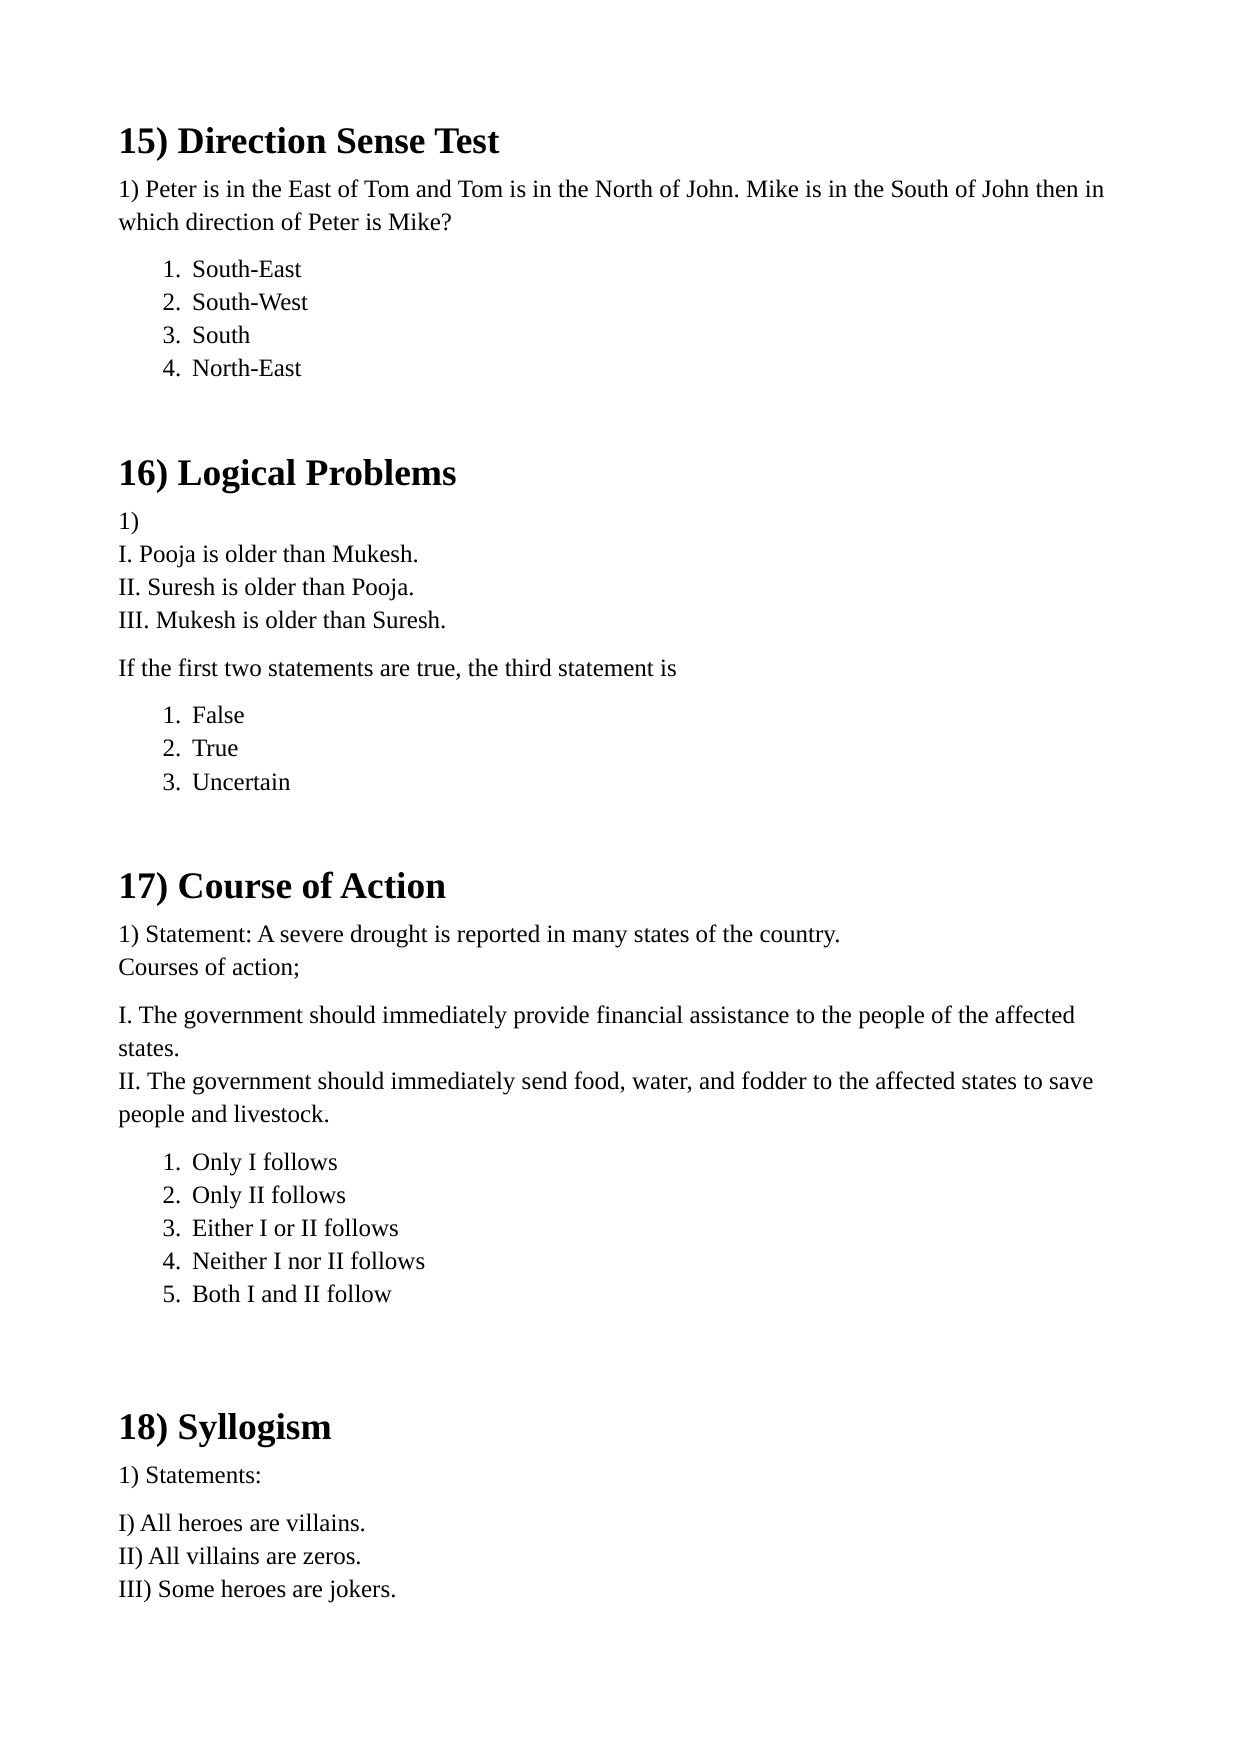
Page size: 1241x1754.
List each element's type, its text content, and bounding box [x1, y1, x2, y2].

list South-East [162, 254, 1122, 283]
text 1) Peter is in the East of Tom and Tom is in the North of John. Mike is in the South of John then in which direction of Peter is Mike? [118, 174, 1122, 236]
list True [162, 733, 1122, 762]
list Only II follows [162, 1180, 1122, 1208]
list Uncertain [162, 767, 1122, 795]
text 1) Statements: [118, 1460, 1122, 1489]
text If the first two statements are true, the third statement is [118, 653, 1122, 682]
list Neither I nor II follows [162, 1246, 1122, 1274]
list South [162, 320, 1122, 349]
subtitle 17) Course of Action [118, 864, 1122, 907]
list Only I follows [162, 1147, 1122, 1175]
text I) All heroes are villains. II) All villains are zeros. III) Some heroes are jokers. [118, 1508, 1122, 1603]
list North-East [162, 353, 1122, 382]
list False [162, 701, 1122, 729]
subtitle 18) Syllogism [118, 1405, 1122, 1448]
text 1) I. Pooja is older than Mukesh. II. Suresh is older than Pooja. III. Mukesh is older than Suresh. [118, 506, 1122, 634]
text 1) Statement: A severe drought is reported in many states of the country. Courses of action; [118, 919, 1122, 981]
subtitle 16) Logical Problems [118, 451, 1122, 494]
list Both I and II follow [162, 1279, 1122, 1307]
list South-West [162, 287, 1122, 316]
subtitle 15) Direction Sense Test [118, 118, 1122, 161]
text I. The government should immediately provide financial assistance to the people of the affected states. II. The government should immediately send food, water, and fodder to the affected states to save people and livestock. [118, 1000, 1122, 1128]
list Either I or II follows [162, 1213, 1122, 1241]
